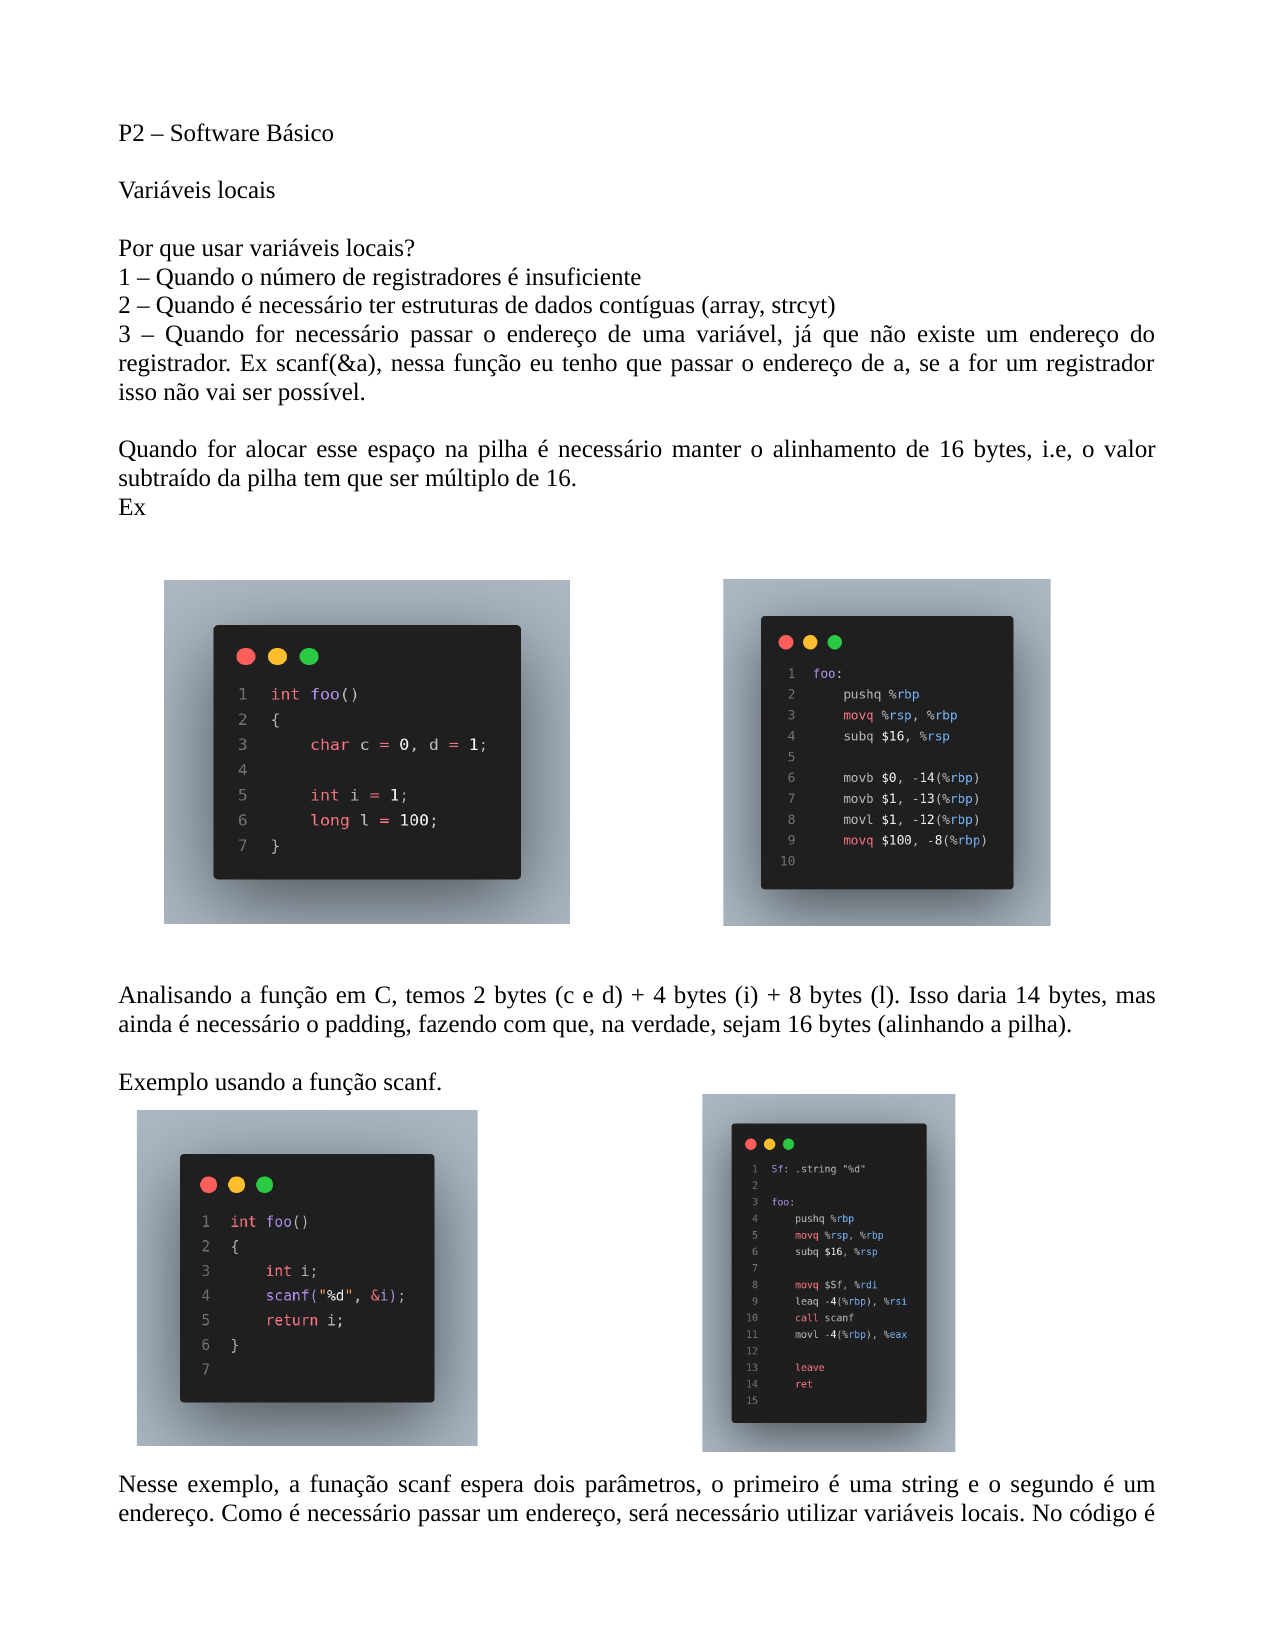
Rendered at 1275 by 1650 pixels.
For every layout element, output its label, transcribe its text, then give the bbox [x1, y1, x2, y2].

text P2 – Software Básico [118, 118, 1157, 147]
text Exemplo usando a função scanf. [118, 1067, 1157, 1096]
text Por que usar variáveis locais? [118, 233, 1157, 262]
text Nesse exemplo, a funação scanf espera dois parâmetros, o primeiro é uma string e o segundo é um endereço. Como é necessário passar um endereço, será necessário utilizar variáveis locais. No código é [118, 1469, 1157, 1527]
picture [136, 1110, 478, 1446]
text 2 – Quando é necessário ter estruturas de dados contíguas (array, strcyt) [118, 291, 1157, 319]
picture [723, 579, 1051, 926]
text 3 – Quando for necessário passar o endereço de uma variável, já que não existe um endereço do registrador. Ex scanf(&a), nessa função eu tenho que passar o endereço de a, se a for um registrador isso não vai ser possível. [118, 319, 1157, 406]
picture [164, 580, 570, 924]
picture [702, 1094, 956, 1452]
text Variáveis locais [118, 176, 1157, 204]
text Ex [118, 492, 1157, 521]
text Quando for alocar esse espaço na pilha é necessário manter o alinhamento de 16 bytes, i.e, o valor subtraído da pilha tem que ser múltiplo de 16. [118, 434, 1157, 492]
text Analisando a função em C, temos 2 bytes (c e d) + 4 bytes (i) + 8 bytes (l). Isso daria 14 bytes, mas ainda é necessário o padding, fazendo com que, na verdade, sejam 16 bytes (alinhando a pilha). [118, 981, 1157, 1038]
text 1 – Quando o número de registradores é insuficiente [118, 262, 1157, 291]
